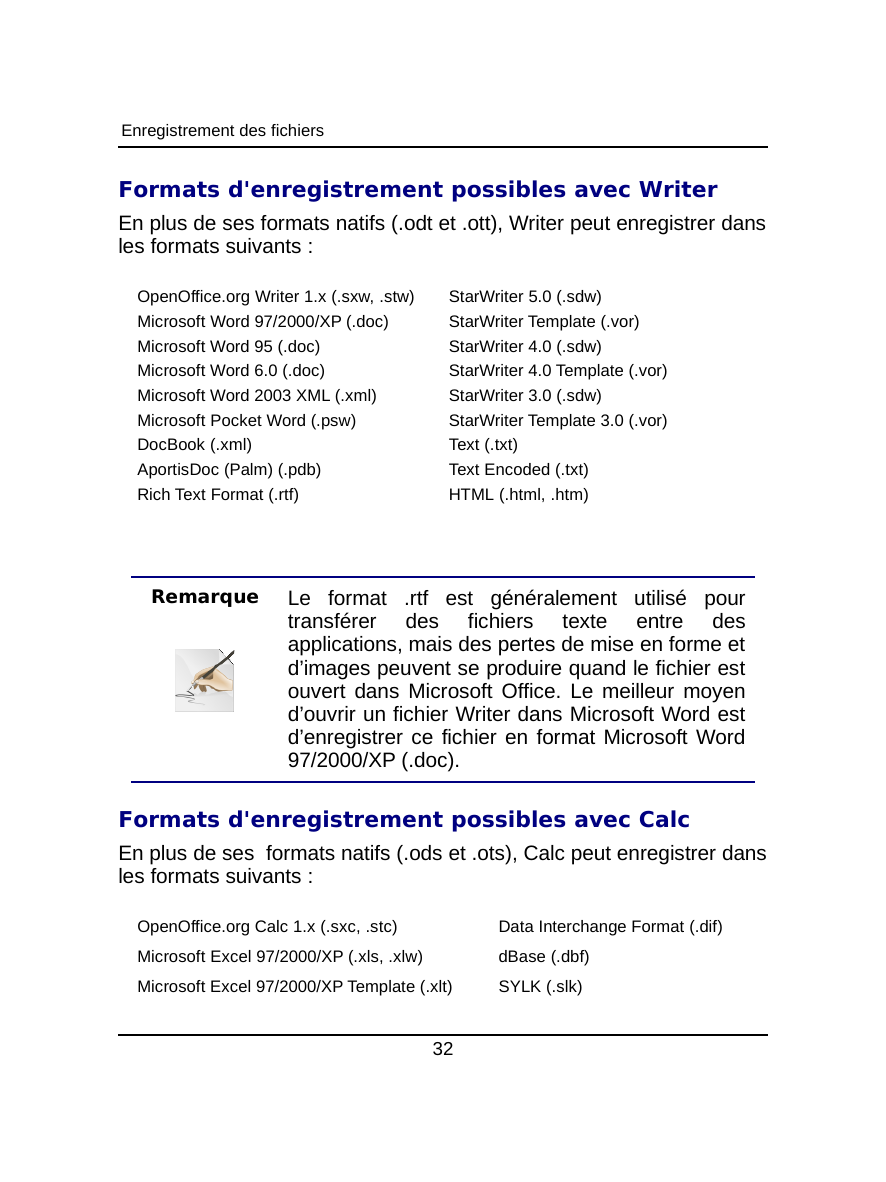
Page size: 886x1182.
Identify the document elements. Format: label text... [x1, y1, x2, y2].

subtitle Formats d'enregistrement possibles avec Calc [118, 807, 768, 833]
table_header Le format .rtf est généralement utilisé pour transférer des fichiers texte entre des applications, mais des pertes de mise en forme et d’images peuvent se produire quand le fichier est ouvert dans Microsoft Office. Le meilleur moyen d’ouvrir un fichier Writer dans Microsoft Word est d’enregistrer ce fichier en format Microsoft Word 97/2000/XP (.doc). [279, 578, 755, 781]
table_header StarWriter 5.0 (.sdw) StarWriter Template (.vor) StarWriter 4.0 (.sdw) StarWriter 4.0 Template (.vor) StarWriter 3.0 (.sdw) StarWriter Template 3.0 (.vor) Text (.txt) Text Encoded (.txt) HTML (.html, .htm) [443, 282, 754, 509]
picture [175, 649, 235, 712]
text En plus de ses formats natifs (.ods et .ots), Calc peut enregistrer dans les formats suivants : [118, 841, 768, 888]
table_cell SYLK (.slk) [469, 972, 754, 1002]
subtitle Formats d'enregistrement possibles avec Writer [118, 177, 768, 203]
table_header Remarque [131, 578, 279, 781]
table_cell dBase (.dbf) [469, 942, 754, 972]
table_cell Microsoft Excel 97/2000/XP Template (.xlt) [131, 972, 469, 1002]
table_header OpenOffice.org Calc 1.x (.sxc, .stc) [131, 912, 469, 942]
text En plus de ses formats natifs (.odt et .ott), Writer peut enregistrer dans les formats suivants : [118, 212, 768, 258]
table_cell Microsoft Excel 97/2000/XP (.xls, .xlw) [131, 942, 469, 972]
table_header OpenOffice.org Writer 1.x (.sxw, .stw) Microsoft Word 97/2000/XP (.doc) Microsoft Word 95 (.doc) Microsoft Word 6.0 (.doc) Microsoft Word 2003 XML (.xml) Microsoft Pocket Word (.psw) DocBook (.xml) AportisDoc (Palm) (.pdb) Rich Text Format (.rtf) [131, 282, 443, 509]
table_header Data Interchange Format (.dif) [469, 912, 754, 942]
